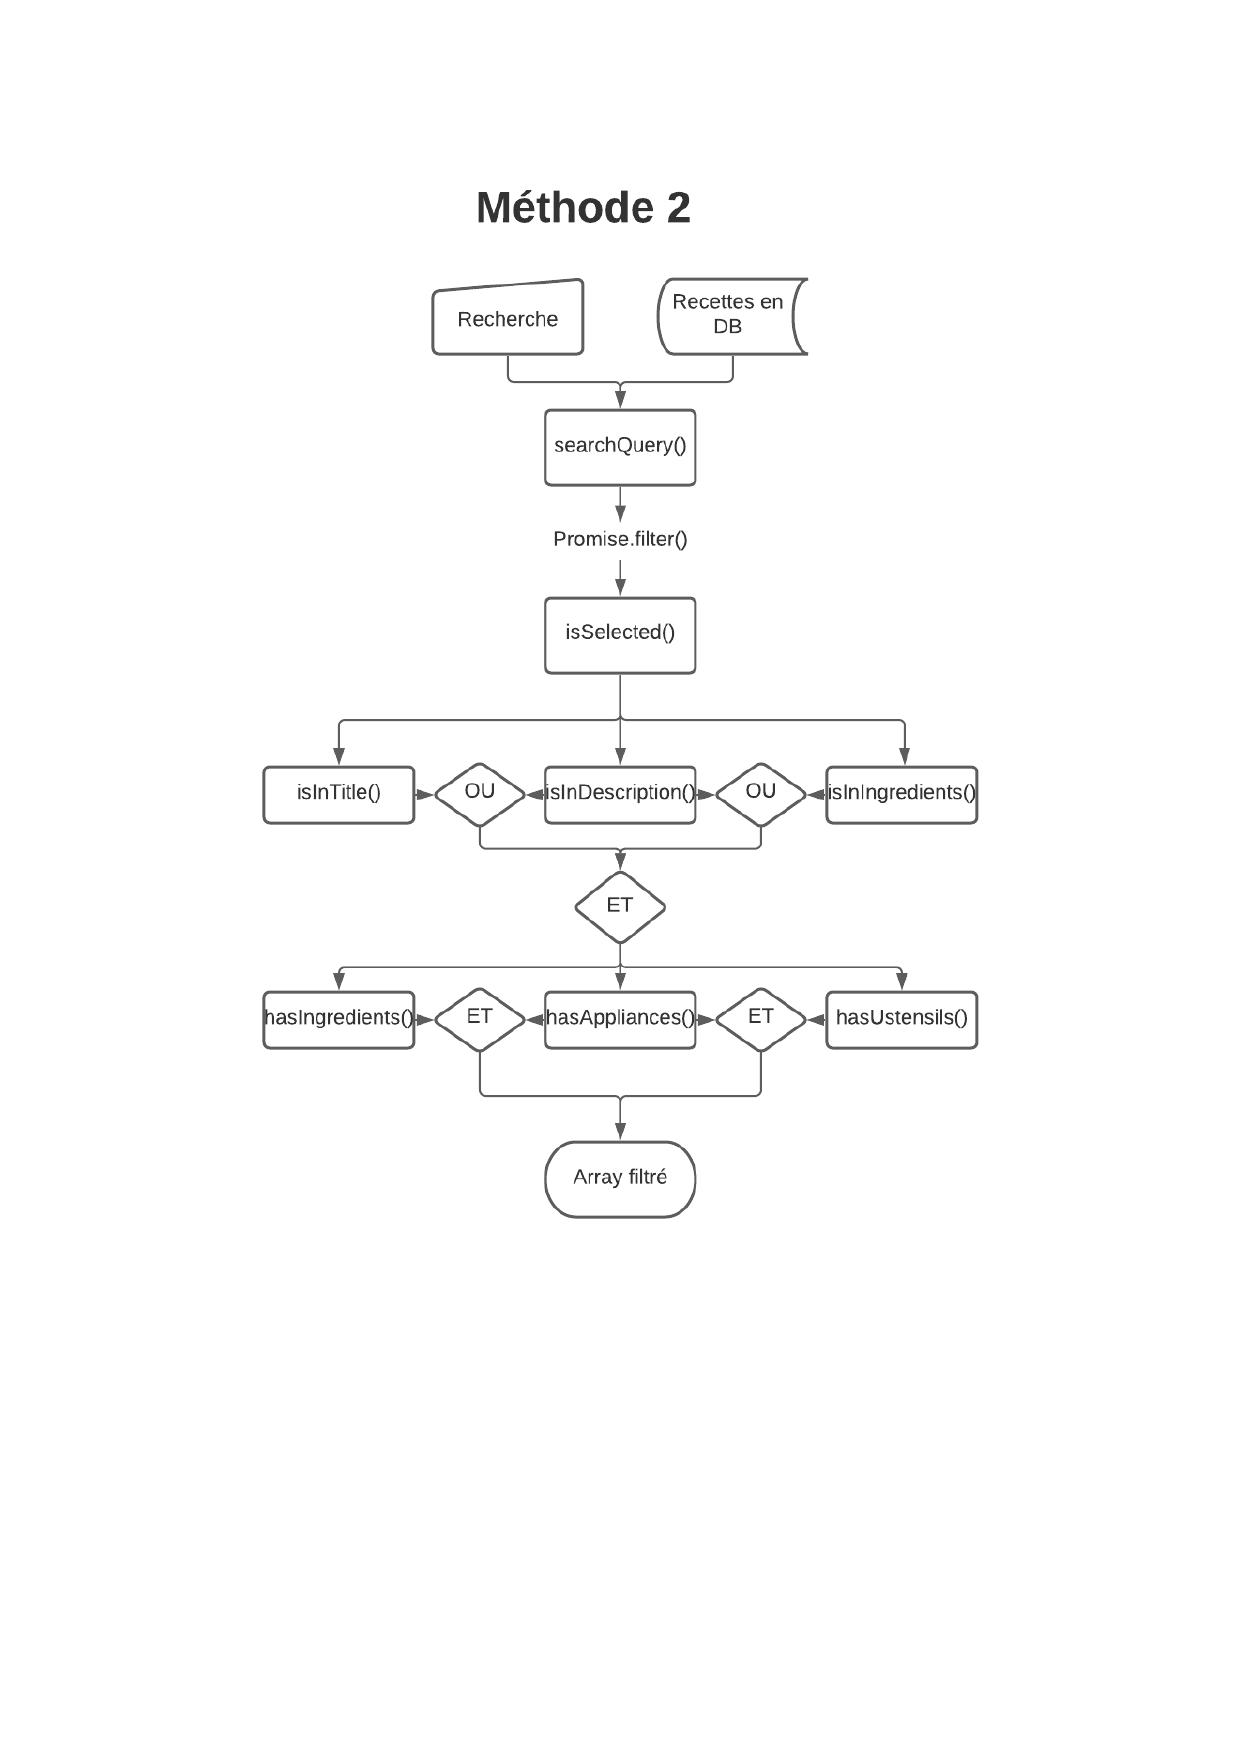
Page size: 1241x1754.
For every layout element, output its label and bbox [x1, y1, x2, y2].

picture [226, 118, 1014, 1254]
